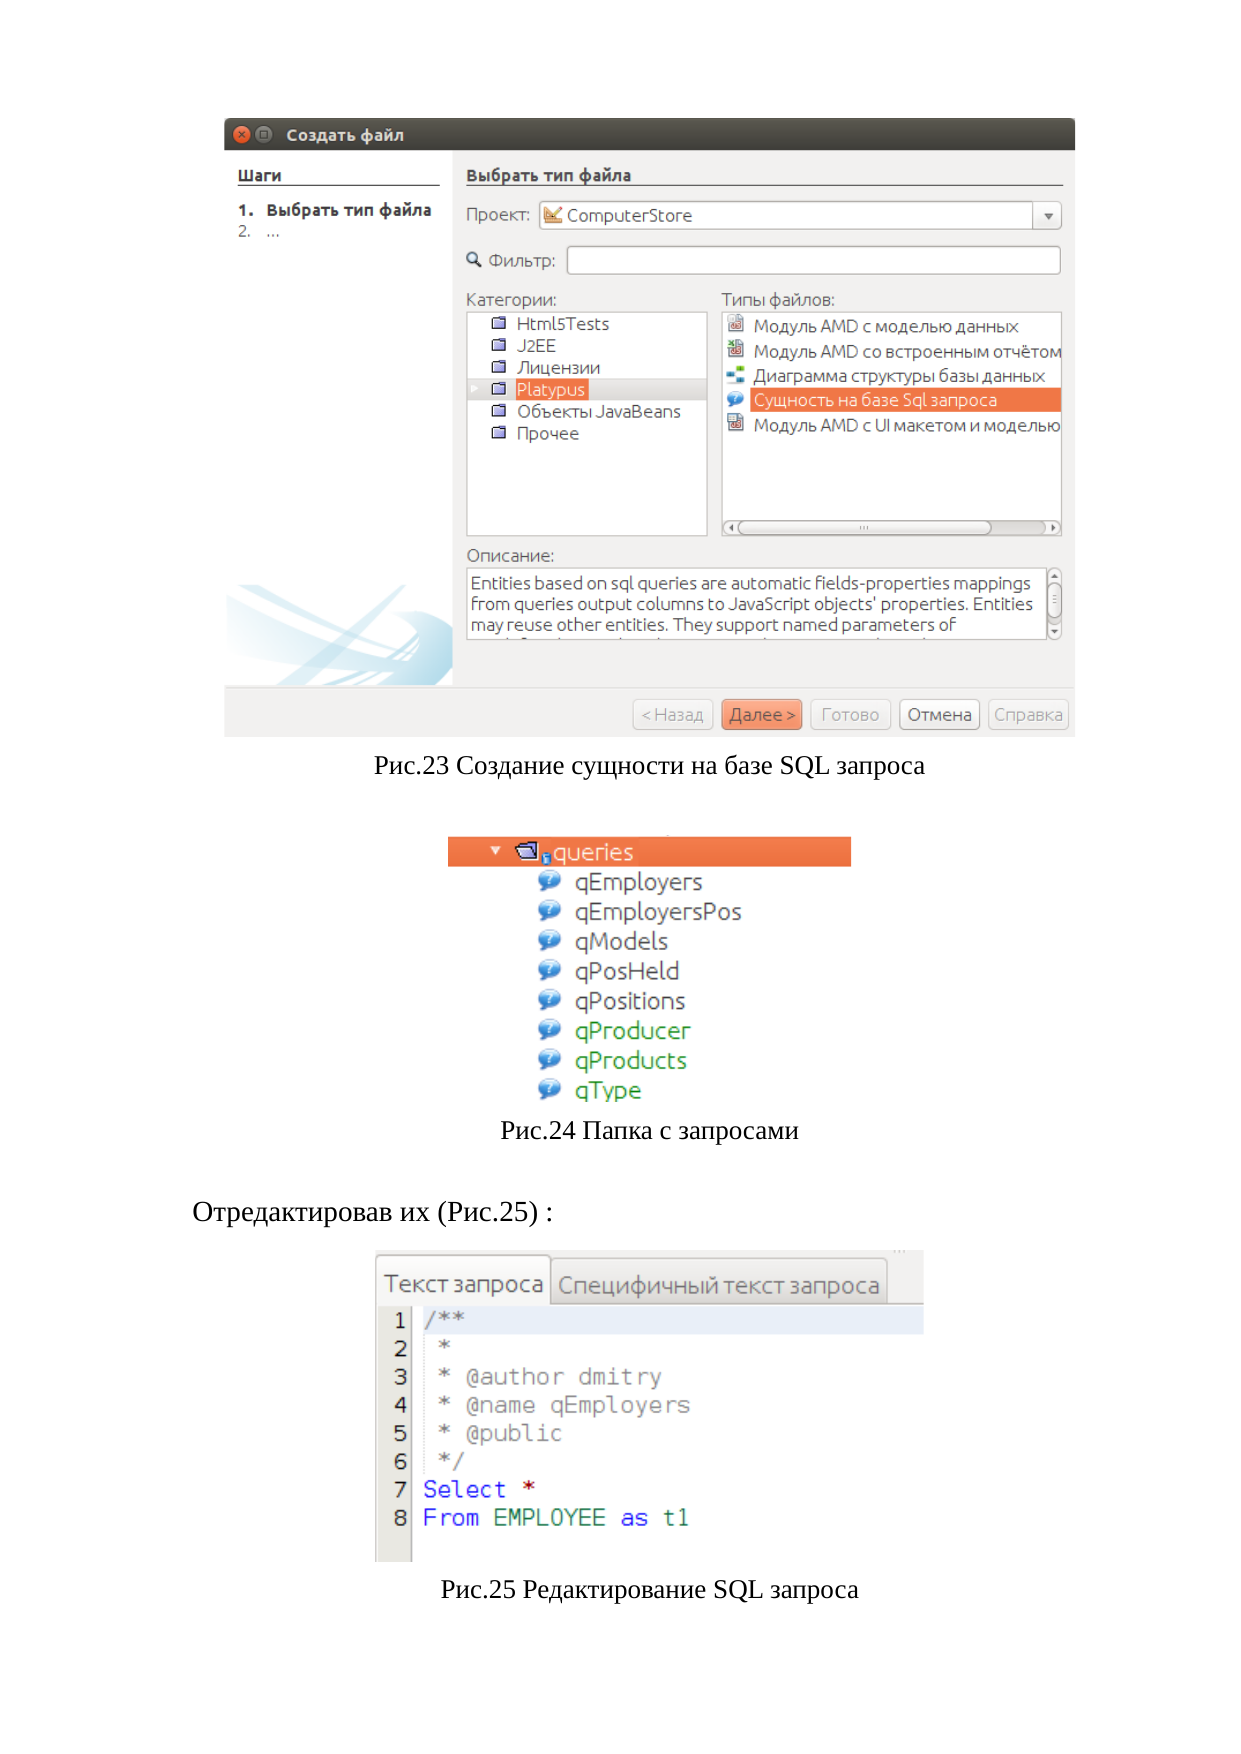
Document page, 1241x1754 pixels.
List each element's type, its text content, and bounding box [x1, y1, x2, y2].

text Рис.24 Папка с запросами [118, 1114, 1181, 1145]
text Отредактировав их (Рис.25) : [118, 1194, 1181, 1228]
picture [224, 118, 1075, 737]
text Рис.23 Создание сущности на базе SQL запроса [118, 749, 1181, 780]
picture [448, 835, 852, 1102]
text Рис.25 Редактирование SQL запроса [118, 1573, 1181, 1604]
picture [375, 1250, 924, 1562]
